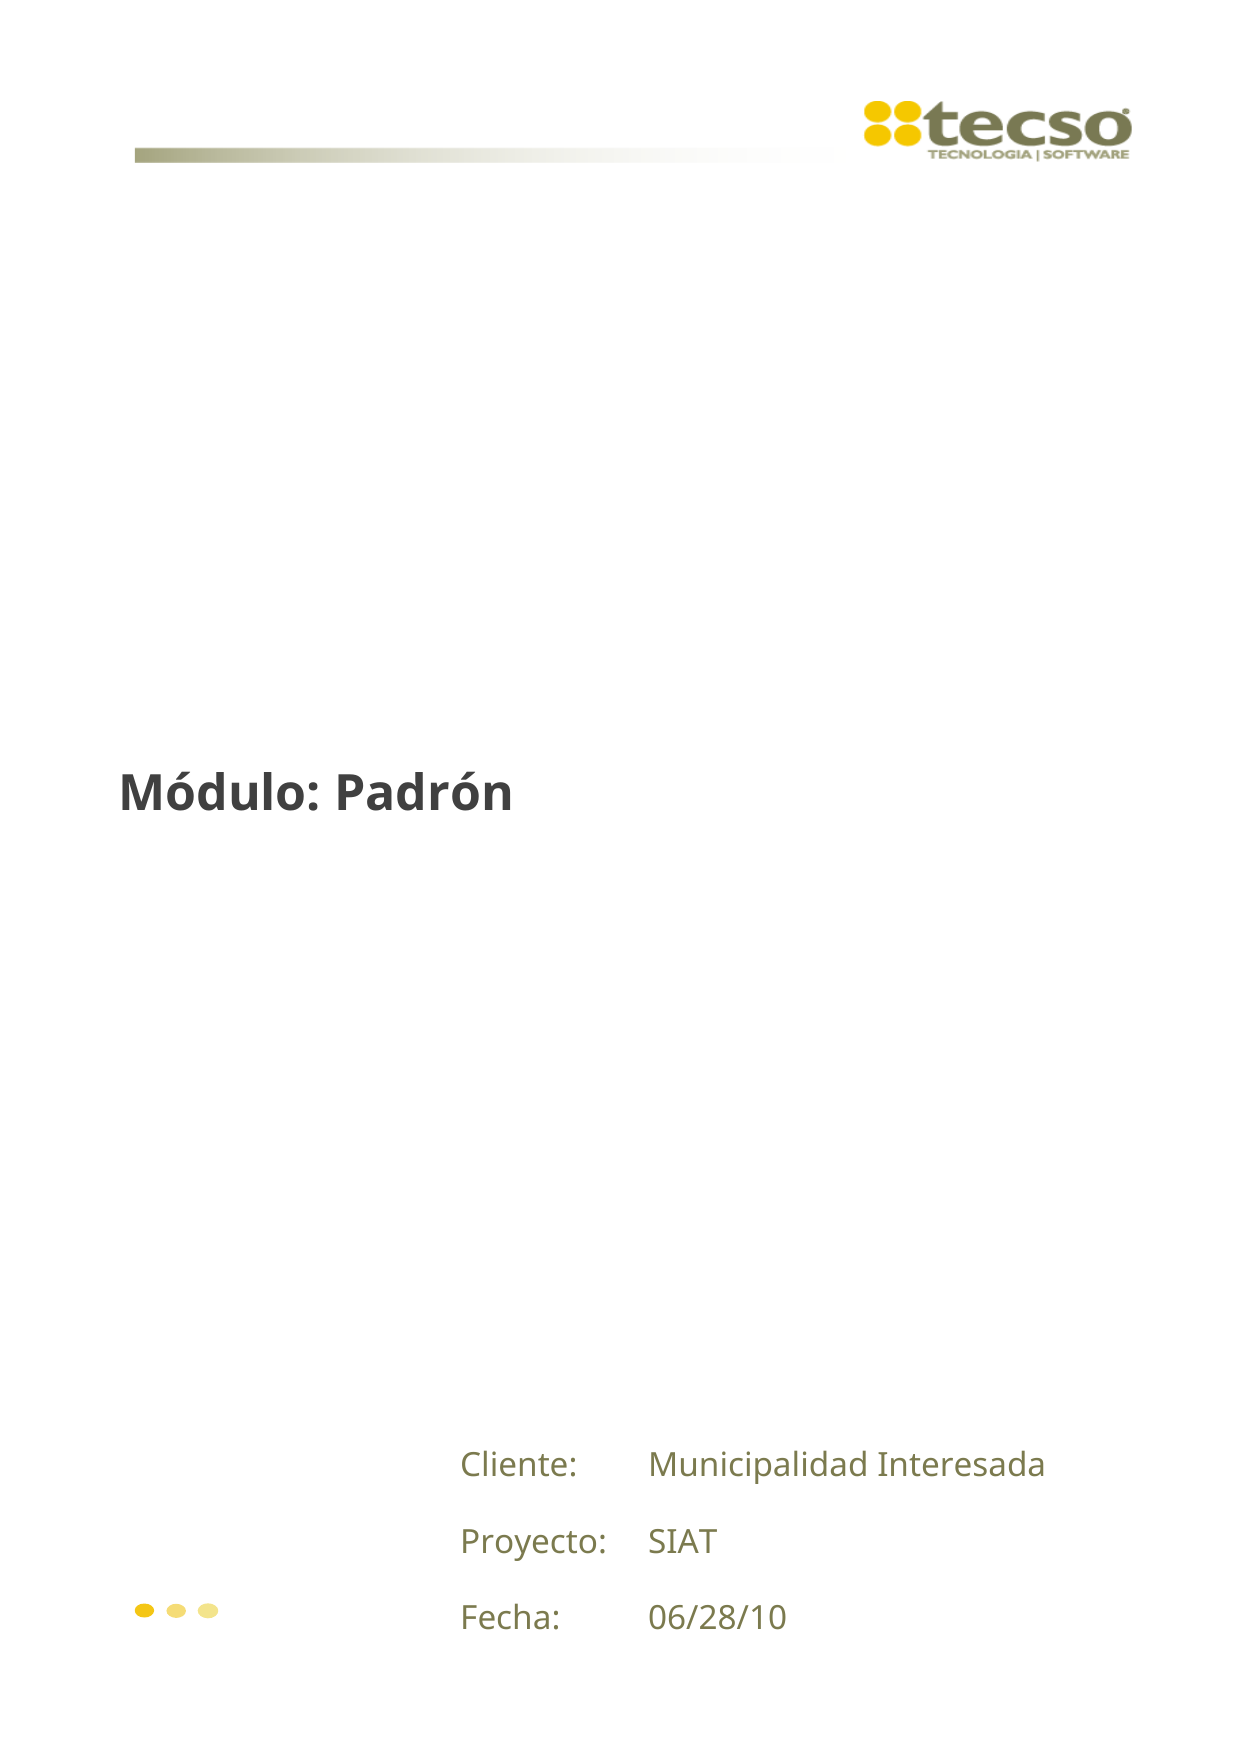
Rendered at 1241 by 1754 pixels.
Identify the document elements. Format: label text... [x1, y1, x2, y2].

table_cell Municipalidad Interesada [637, 1422, 1133, 1499]
table_cell [107, 1422, 411, 1499]
table_cell [107, 1499, 411, 1575]
table_cell SIAT [637, 1499, 1133, 1575]
table_cell [411, 1422, 449, 1499]
table_cell 28/06/10 [637, 1575, 1133, 1640]
table_header Módulo: Padrón [107, 231, 1133, 1345]
table_cell [411, 1499, 449, 1575]
table_cell [411, 1575, 449, 1640]
picture [134, 101, 1132, 163]
table_cell Fecha: [449, 1575, 637, 1640]
table_cell [637, 1345, 1133, 1422]
table_cell Cliente: [449, 1422, 637, 1499]
table_cell [449, 1345, 637, 1422]
table_cell [107, 1345, 411, 1422]
table_cell [107, 1575, 411, 1640]
table_cell Proyecto: [449, 1499, 637, 1575]
table_cell [411, 1345, 449, 1422]
